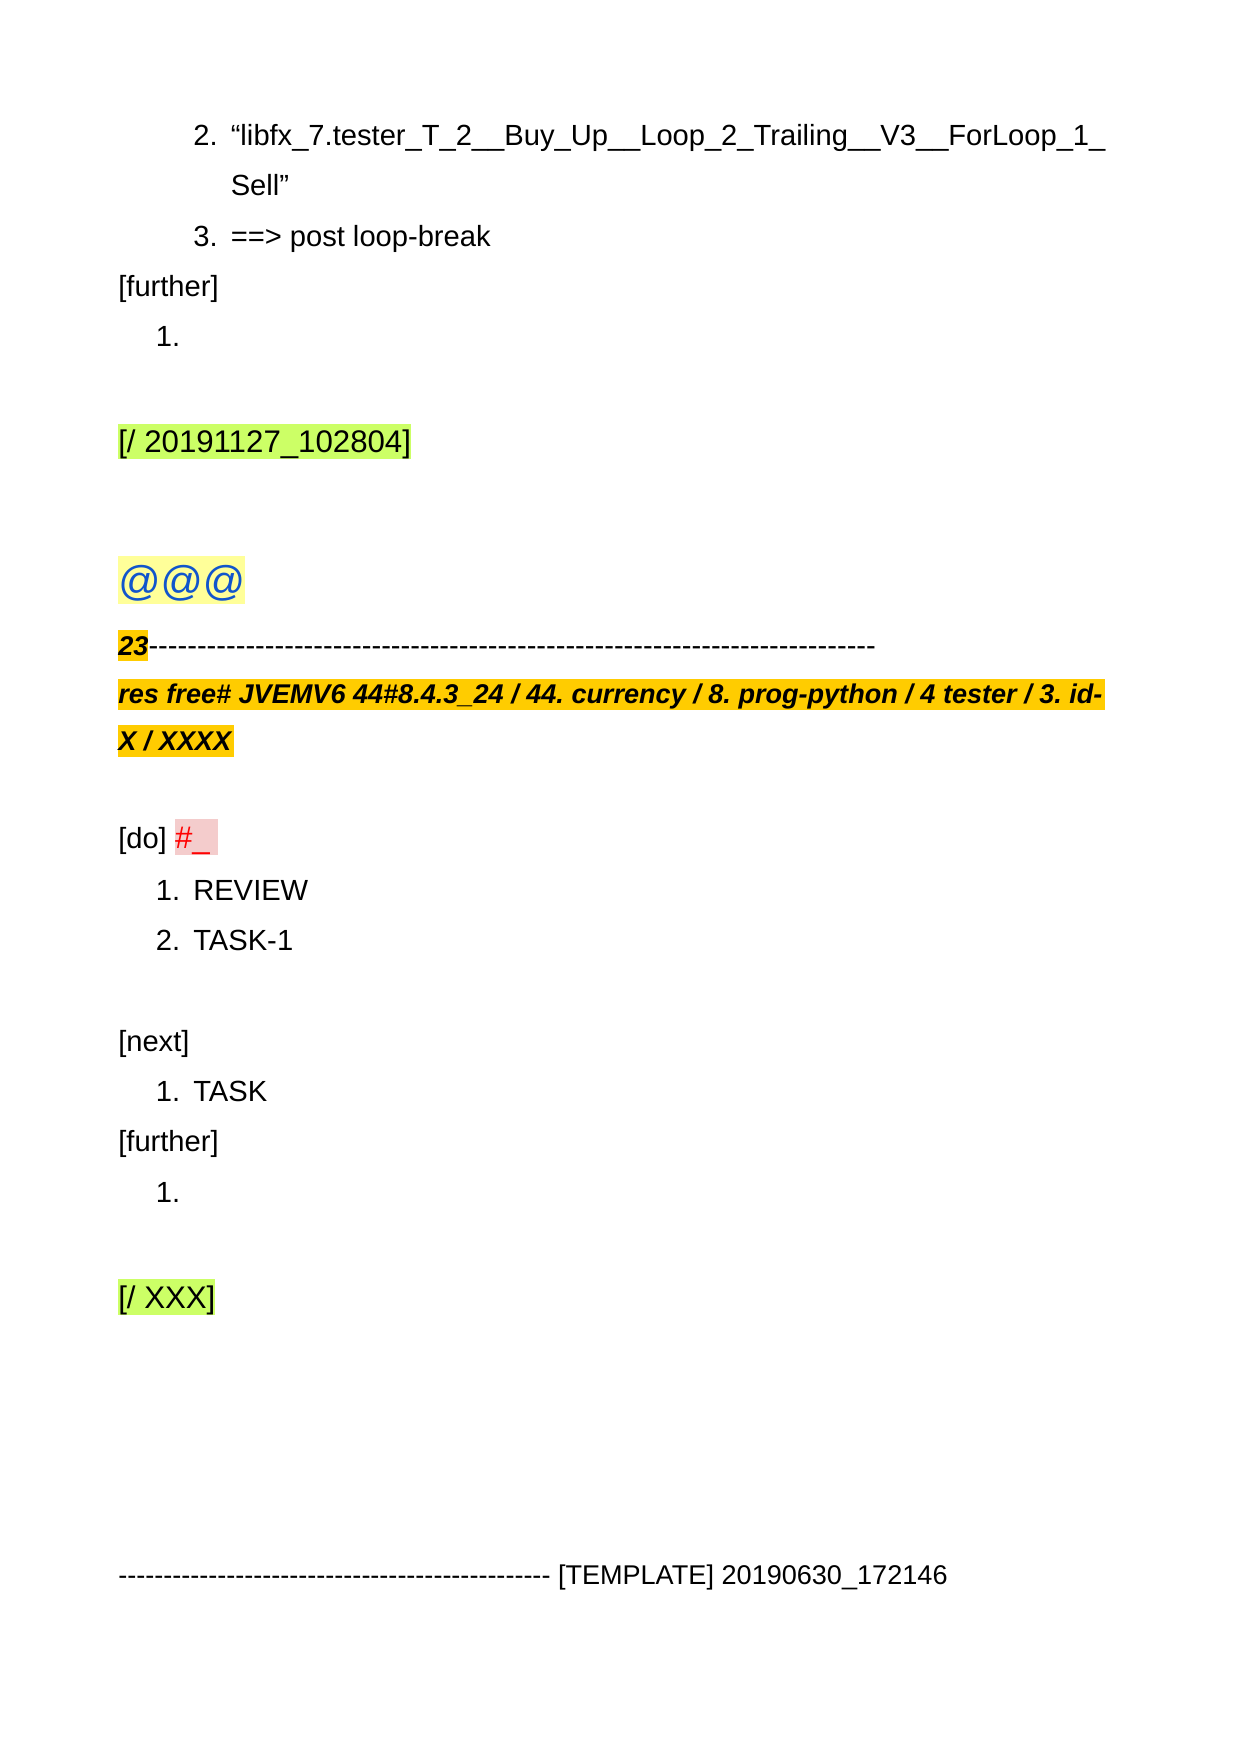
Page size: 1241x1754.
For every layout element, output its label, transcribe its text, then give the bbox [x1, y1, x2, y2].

text [next] [118, 1024, 1122, 1057]
list REVIEW [156, 873, 1122, 906]
text ------------------------------------------------ [TEMPLATE] 20190630_172146 [118, 1559, 1122, 1591]
list “libfx_7.tester_T_2__Buy_Up__Loop_2_Trailing__V3__ForLoop_1_Sell” [193, 118, 1122, 202]
text [do] #_ [118, 819, 1122, 855]
text [further] [118, 1124, 1122, 1158]
list ==> post loop-break [193, 219, 1122, 252]
text [/ XXX] [118, 1225, 1122, 1315]
text 23--------------------------------------------------------------------------- [118, 628, 1122, 662]
list TASK-1 [156, 923, 1122, 957]
text res free# JVEMV6 44#8.4.3_24 / 44. currency / 8. prog-python / 4 tester / 3. id-X / XXXX [118, 678, 1122, 757]
text [/ 20191127_102804] [118, 370, 1122, 459]
text [further] [118, 269, 1122, 303]
text @@@ [118, 556, 1122, 604]
list TASK [156, 1074, 1122, 1108]
